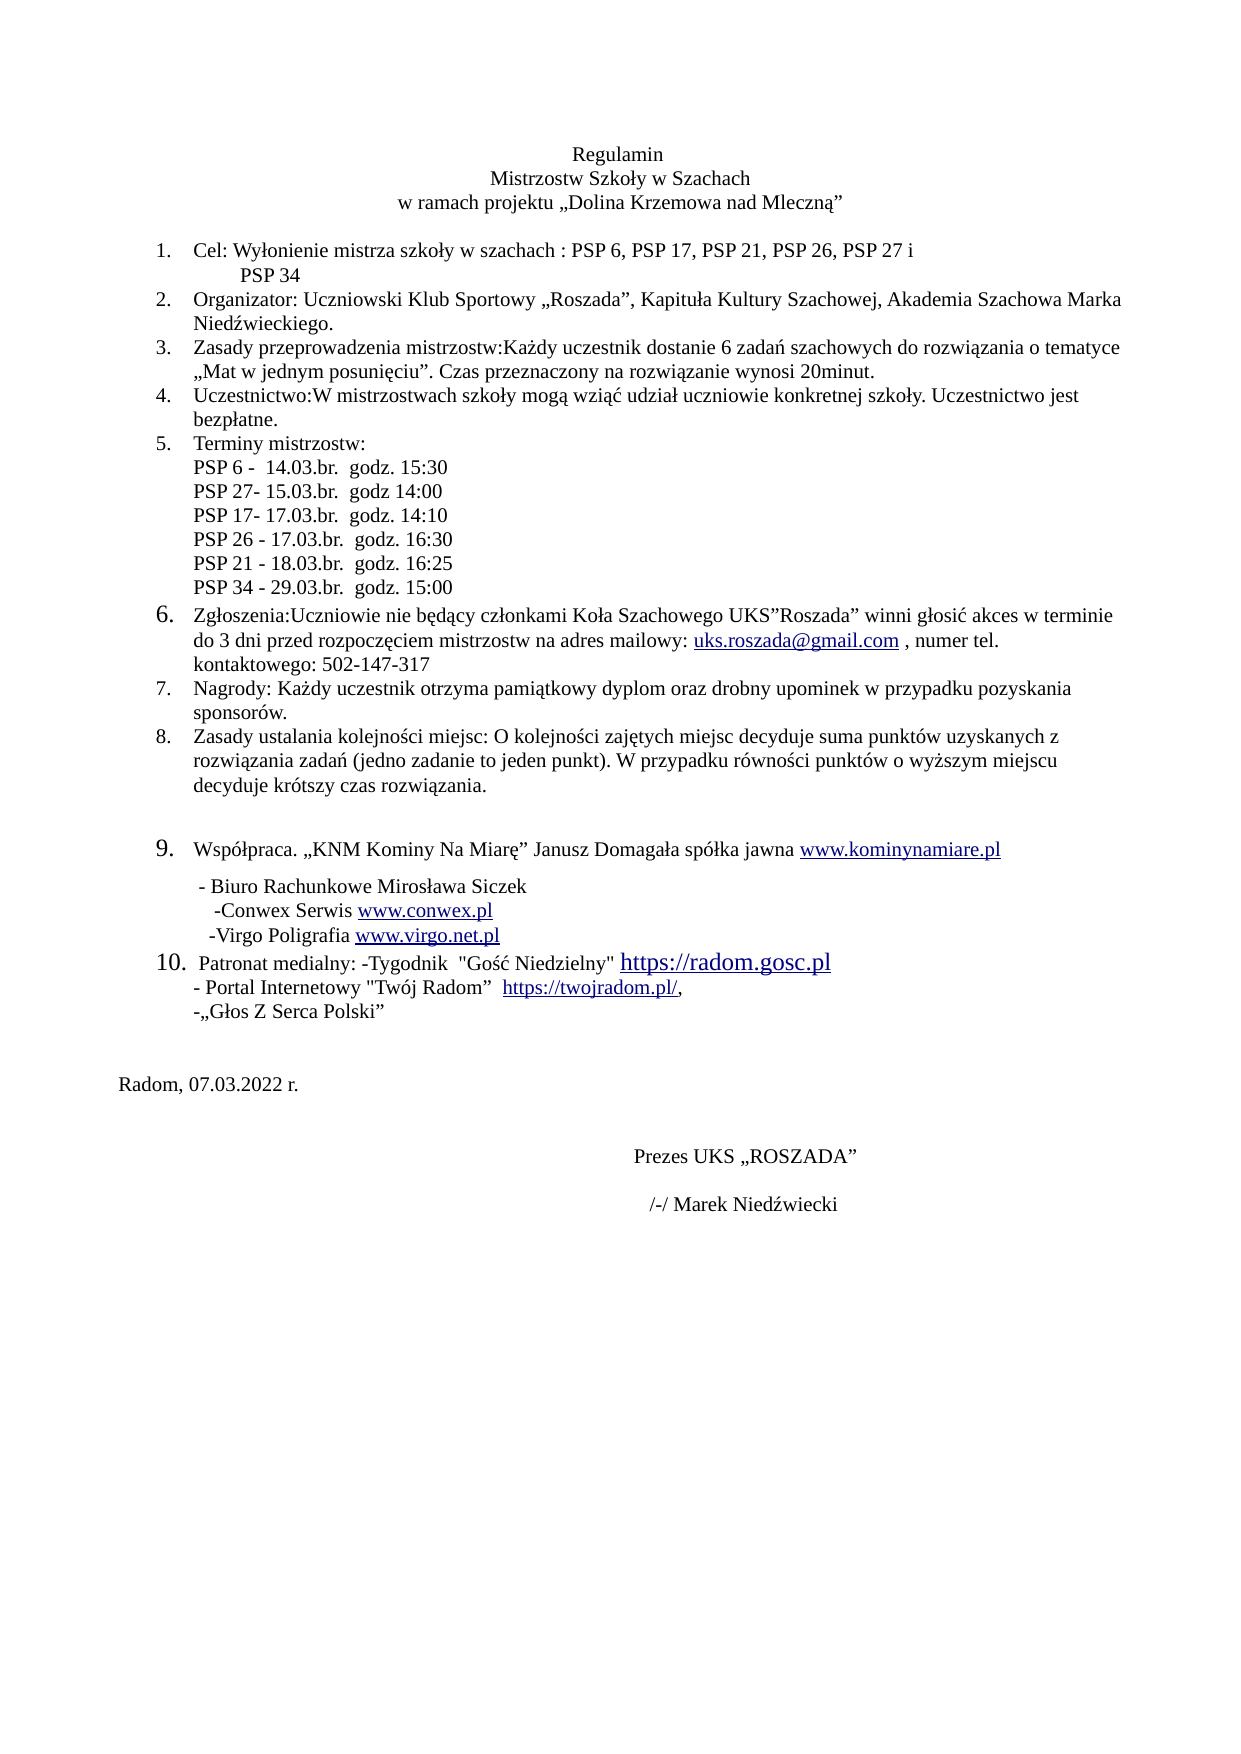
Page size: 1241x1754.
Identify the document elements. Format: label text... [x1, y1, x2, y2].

text Regulamin [118, 142, 1122, 166]
list Terminy mistrzostw: [156, 431, 1122, 455]
text Prezes UKS „ROSZADA” [118, 1144, 1122, 1168]
list Uczestnictwo:W mistrzostwach szkoły mogą wziąć udział uczniowie konkretnej szkoły. Uczestnictwo jest bezpłatne. [156, 383, 1122, 431]
list PSP 6 - 14.03.br. godz. 15:30 [156, 455, 1122, 479]
list -Virgo Poligrafia www.virgo.net.pl [156, 922, 1122, 947]
list PSP 34 [156, 262, 1122, 287]
text /-/ Marek Niedźwiecki [118, 1192, 1122, 1216]
list Współpraca. „KNM Kominy Na Miarę” Janusz Domagała spółka jawna www.kominynamiare.pl [156, 833, 1122, 862]
list PSP 21 - 18.03.br. godz. 16:25 [156, 551, 1122, 575]
list -Conwex Serwis www.conwex.pl [156, 898, 1122, 922]
list Zasady ustalania kolejności miejsc: O kolejności zajętych miejsc decyduje suma punktów uzyskanych z rozwiązania zadań (jedno zadanie to jeden punkt). W przypadku równości punktów o wyższym miejscu decyduje krótszy czas rozwiązania. [156, 724, 1122, 797]
list Patronat medialny: -Tygodnik "Gość Niedzielny" https://radom.gosc.pl - Portal Internetowy "Twój Radom” https://twojradom.pl/, -„Głos Z Serca Polski” [156, 947, 1122, 1023]
list PSP 34 - 29.03.br. godz. 15:00 [156, 575, 1122, 599]
list Organizator: Uczniowski Klub Sportowy „Roszada”, Kapituła Kultury Szachowej, Akademia Szachowa Marka Niedźwieckiego. [156, 287, 1122, 335]
list Cel: Wyłonienie mistrza szkoły w szachach : PSP 6, PSP 17, PSP 21, PSP 26, PSP 27 i [156, 238, 1122, 262]
list PSP 27- 15.03.br. godz 14:00 [156, 479, 1122, 503]
text Radom, 07.03.2022 r. [118, 1072, 1122, 1096]
list Nagrody: Każdy uczestnik otrzyma pamiątkowy dyplom oraz drobny upominek w przypadku pozyskania sponsorów. [156, 676, 1122, 724]
text Mistrzostw Szkoły w Szachach [118, 166, 1122, 190]
list PSP 17- 17.03.br. godz. 14:10 [156, 503, 1122, 527]
list Zgłoszenia:Uczniowie nie będący członkami Koła Szachowego UKS”Roszada” winni głosić akces w terminie do 3 dni przed rozpoczęciem mistrzostw na adres mailowy: uks.roszada@gmail.com , numer tel. kontaktowego: 502-147-317 [156, 599, 1122, 676]
list - Biuro Rachunkowe Mirosława Siczek [156, 874, 1122, 898]
list PSP 26 - 17.03.br. godz. 16:30 [156, 527, 1122, 551]
list Zasady przeprowadzenia mistrzostw:Każdy uczestnik dostanie 6 zadań szachowych do rozwiązania o tematyce „Mat w jednym posunięciu”. Czas przeznaczony na rozwiązanie wynosi 20minut. [156, 335, 1122, 383]
text w ramach projektu „Dolina Krzemowa nad Mleczną” [118, 190, 1122, 214]
